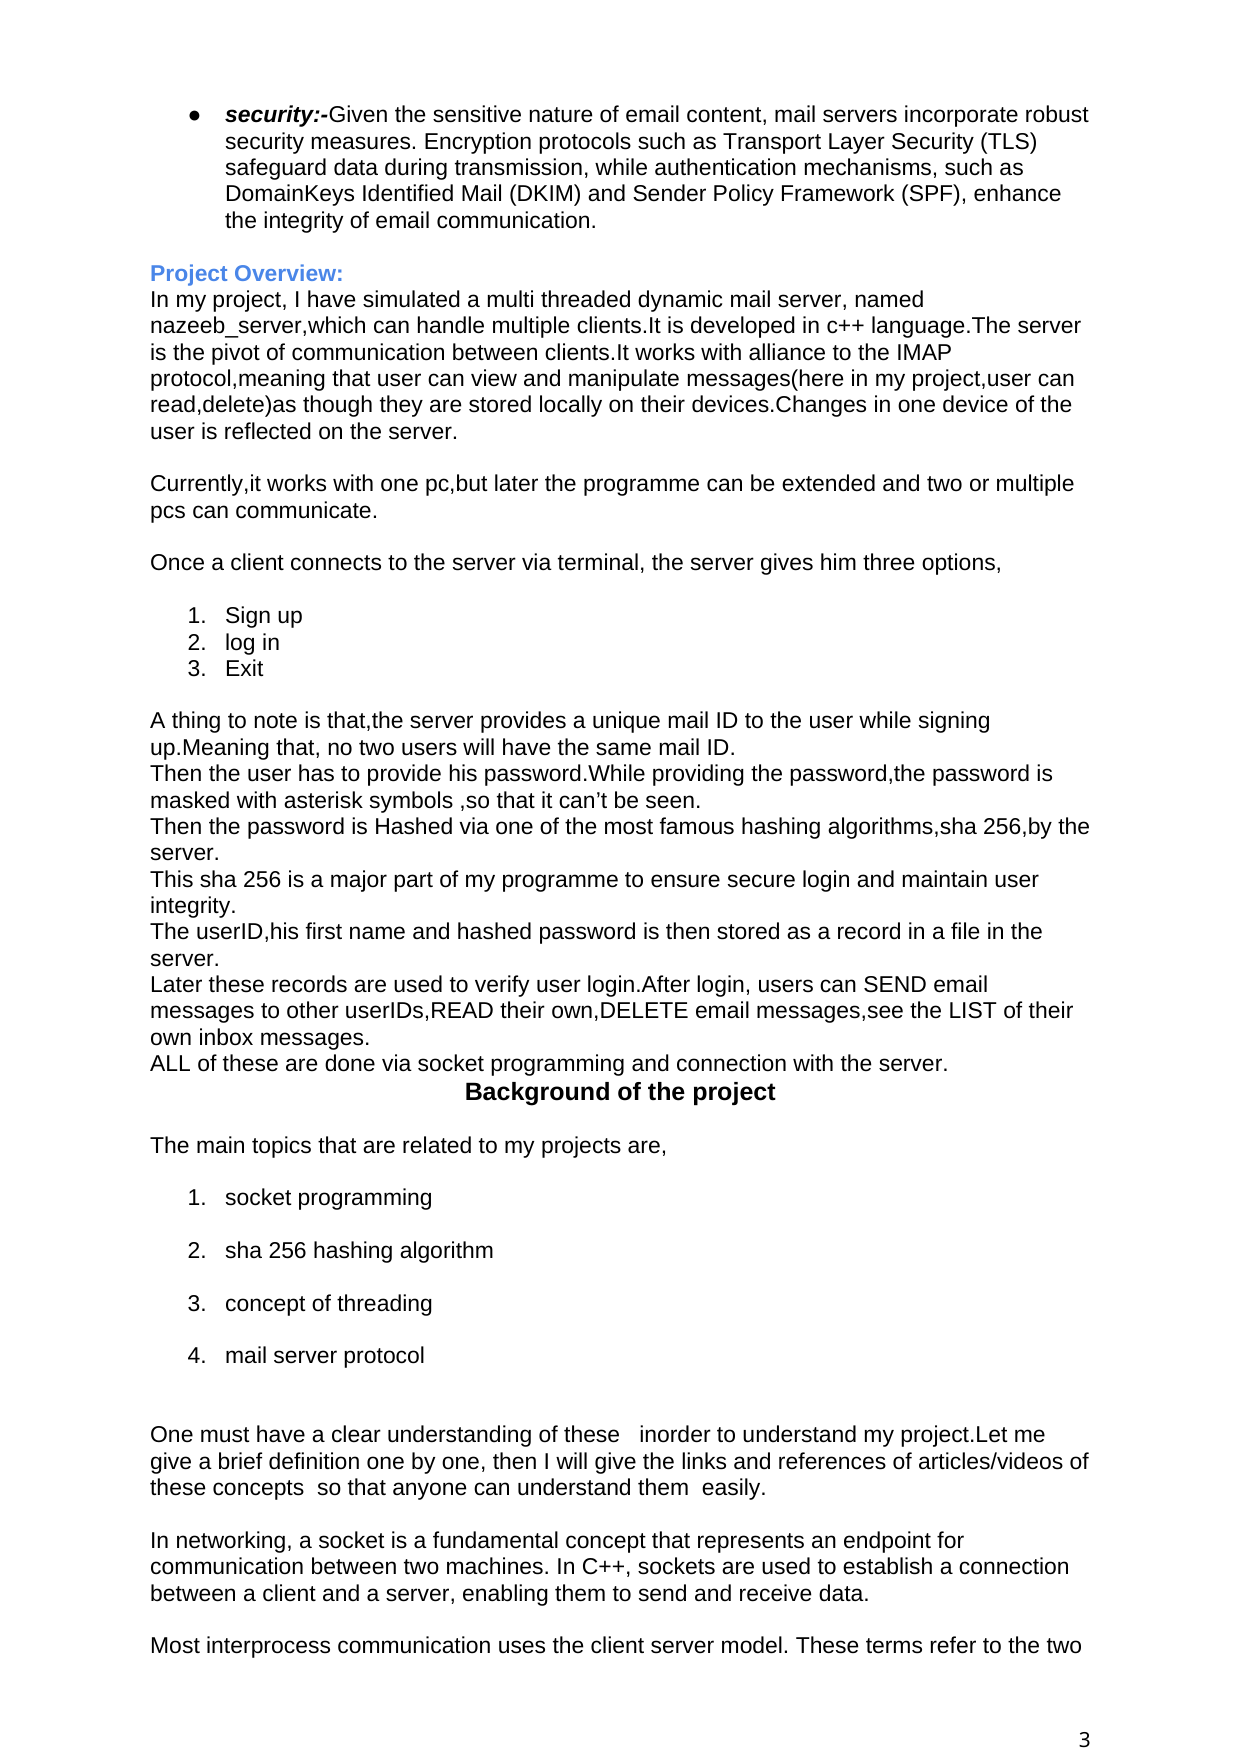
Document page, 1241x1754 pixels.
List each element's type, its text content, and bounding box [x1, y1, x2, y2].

list sha 256 hashing algorithm [187, 1237, 1090, 1263]
text A thing to note is that,the server provides a unique mail ID to the user while signing up.Meaning that, no two users will have the same mail ID. [150, 707, 1090, 760]
text The main topics that are related to my projects are, [150, 1132, 1090, 1158]
text In networking, a socket is a fundamental concept that represents an endpoint for communication between two machines. In C++, sockets are used to establish a connection between a client and a server, enabling them to send and receive data. [150, 1527, 1090, 1606]
text In my project, I have simulated a multi threaded dynamic mail server, named nazeeb_server,which can handle multiple clients.It is developed in c++ language.The server is the pivot of communication between clients.It works with alliance to the IMAP protocol,meaning that user can view and manipulate messages(here in my project,user can read,delete)as though they are stored locally on their devices.Changes in one device of the user is reflected on the server. [150, 286, 1090, 444]
list mail server protocol [187, 1342, 1090, 1369]
text Project Overview: [150, 259, 1090, 286]
list Sign up [187, 602, 1090, 628]
text Background of the project [150, 1076, 1090, 1105]
list Exit [187, 655, 1090, 681]
list socket programming [187, 1184, 1090, 1211]
text Later these records are used to verify user login.After login, users can SEND email messages to other userIDs,READ their own,DELETE email messages,see the LIST of their own inbox messages. [150, 971, 1090, 1050]
list log in [187, 628, 1090, 655]
text One must have a clear understanding of these inorder to understand my project.Let me give a brief definition one by one, then I will give the links and references of articles/videos of these concepts so that anyone can understand them easily. [150, 1421, 1090, 1501]
list concept of threading [187, 1290, 1090, 1316]
text The userID,his first name and hashed password is then stored as a record in a file in the server. [150, 918, 1090, 971]
text ALL of these are done via socket programming and connection with the server. [150, 1050, 1090, 1076]
text Then the password is Hashed via one of the most famous hashing algorithms,sha 256,by the server. [150, 813, 1090, 866]
list security:-Given the sensitive nature of email content, mail servers incorporate robust security measures. Encryption protocols such as Transport Layer Security (TLS) safeguard data during transmission, while authentication mechanisms, such as DomainKeys Identified Mail (DKIM) and Sender Policy Framework (SPF), enhance the integrity of email communication. [187, 101, 1090, 233]
text Most interprocess communication uses the client server model. These terms refer to the two [150, 1632, 1090, 1659]
text Once a client connects to the server via terminal, the server gives him three options, [150, 549, 1090, 576]
text Currently,it works with one pc,but later the programme can be extended and two or multiple pcs can communicate. [150, 470, 1090, 523]
text This sha 256 is a major part of my programme to ensure secure login and maintain user integrity. [150, 866, 1090, 918]
text Then the user has to provide his password.While providing the password,the password is masked with asterisk symbols ,so that it can’t be seen. [150, 760, 1090, 813]
